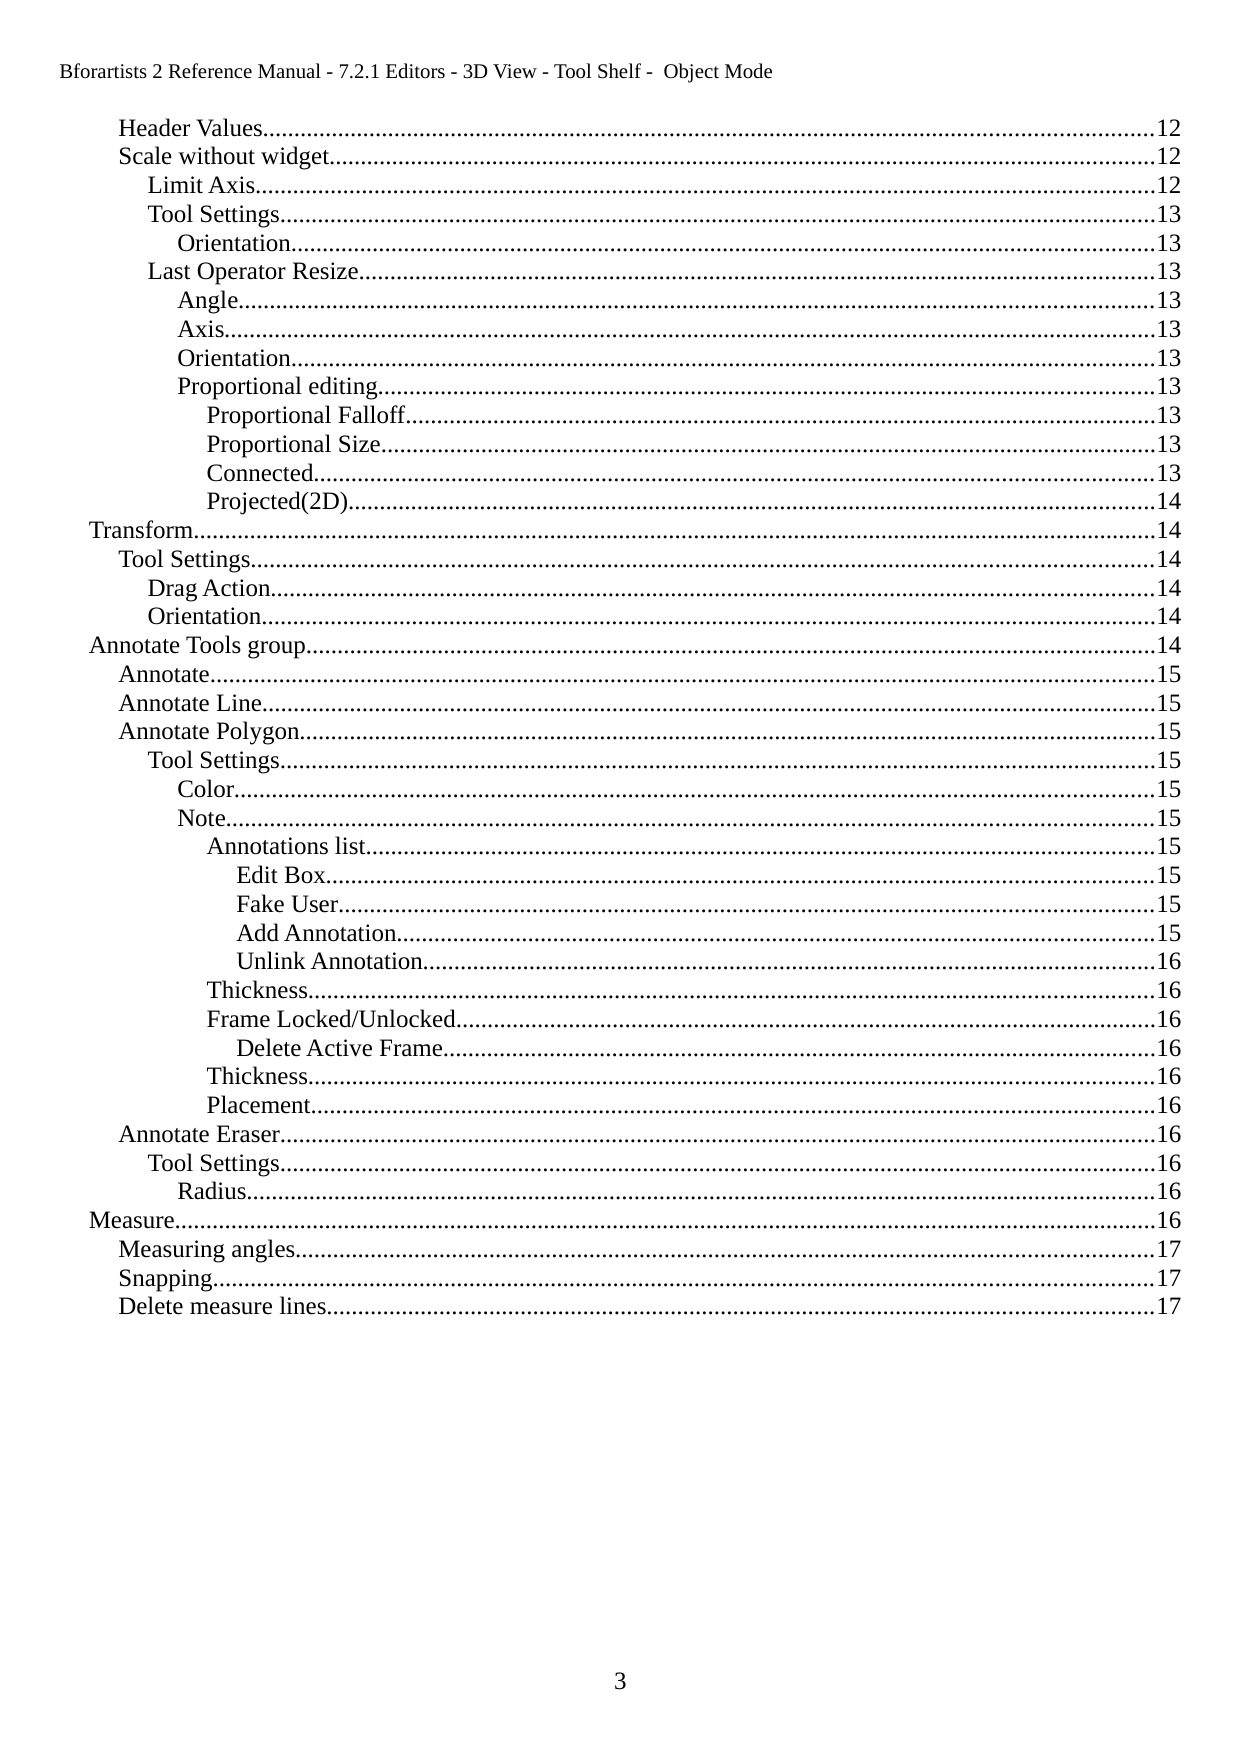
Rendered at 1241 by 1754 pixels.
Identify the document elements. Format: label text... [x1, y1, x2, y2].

text Proportional Falloff 13 [206, 400, 1181, 429]
text Frame Locked/Unlocked 16 [206, 1004, 1181, 1033]
text Delete measure lines 17 [118, 1291, 1181, 1320]
text Unlink Annotation 16 [236, 946, 1181, 975]
text Measuring angles 17 [118, 1234, 1181, 1263]
text Measure 16 [88, 1205, 1181, 1234]
text Placement 16 [206, 1090, 1181, 1119]
text Color 15 [177, 774, 1181, 803]
text Tool Settings 16 [147, 1148, 1181, 1176]
text Snapping 17 [118, 1263, 1181, 1291]
text Radius 16 [177, 1176, 1181, 1205]
text Annotate Polygon 15 [118, 716, 1181, 745]
text Tool Settings 14 [118, 544, 1181, 573]
text Annotate Eraser 16 [118, 1119, 1181, 1148]
text Thickness 16 [206, 975, 1181, 1004]
text Proportional Size 13 [206, 429, 1181, 458]
text Edit Box 15 [236, 860, 1181, 889]
text Annotations list 15 [206, 831, 1181, 860]
text Scale without widget 12 [118, 141, 1181, 170]
text Transform 14 [88, 515, 1181, 544]
text Tool Settings 13 [147, 199, 1181, 228]
text Axis 13 [177, 314, 1181, 343]
text Header Values 12 [118, 113, 1181, 141]
text Angle 13 [177, 285, 1181, 314]
text Orientation 14 [147, 601, 1181, 630]
text Delete Active Frame 16 [236, 1033, 1181, 1061]
text Thickness 16 [206, 1061, 1181, 1090]
text Last Operator Resize 13 [147, 256, 1181, 285]
text Annotate 15 [118, 659, 1181, 688]
text Drag Action 14 [147, 573, 1181, 601]
text Note 15 [177, 803, 1181, 831]
text Tool Settings 15 [147, 745, 1181, 774]
text Annotate Line 15 [118, 688, 1181, 716]
text Add Annotation 15 [236, 918, 1181, 946]
text Orientation 13 [177, 343, 1181, 371]
text Connected 13 [206, 458, 1181, 486]
text Limit Axis 12 [147, 170, 1181, 199]
text Orientation 13 [177, 228, 1181, 256]
text Proportional editing 13 [177, 371, 1181, 400]
text Annotate Tools group 14 [88, 630, 1181, 659]
text Fake User 15 [236, 889, 1181, 918]
text Projected(2D) 14 [206, 486, 1181, 515]
